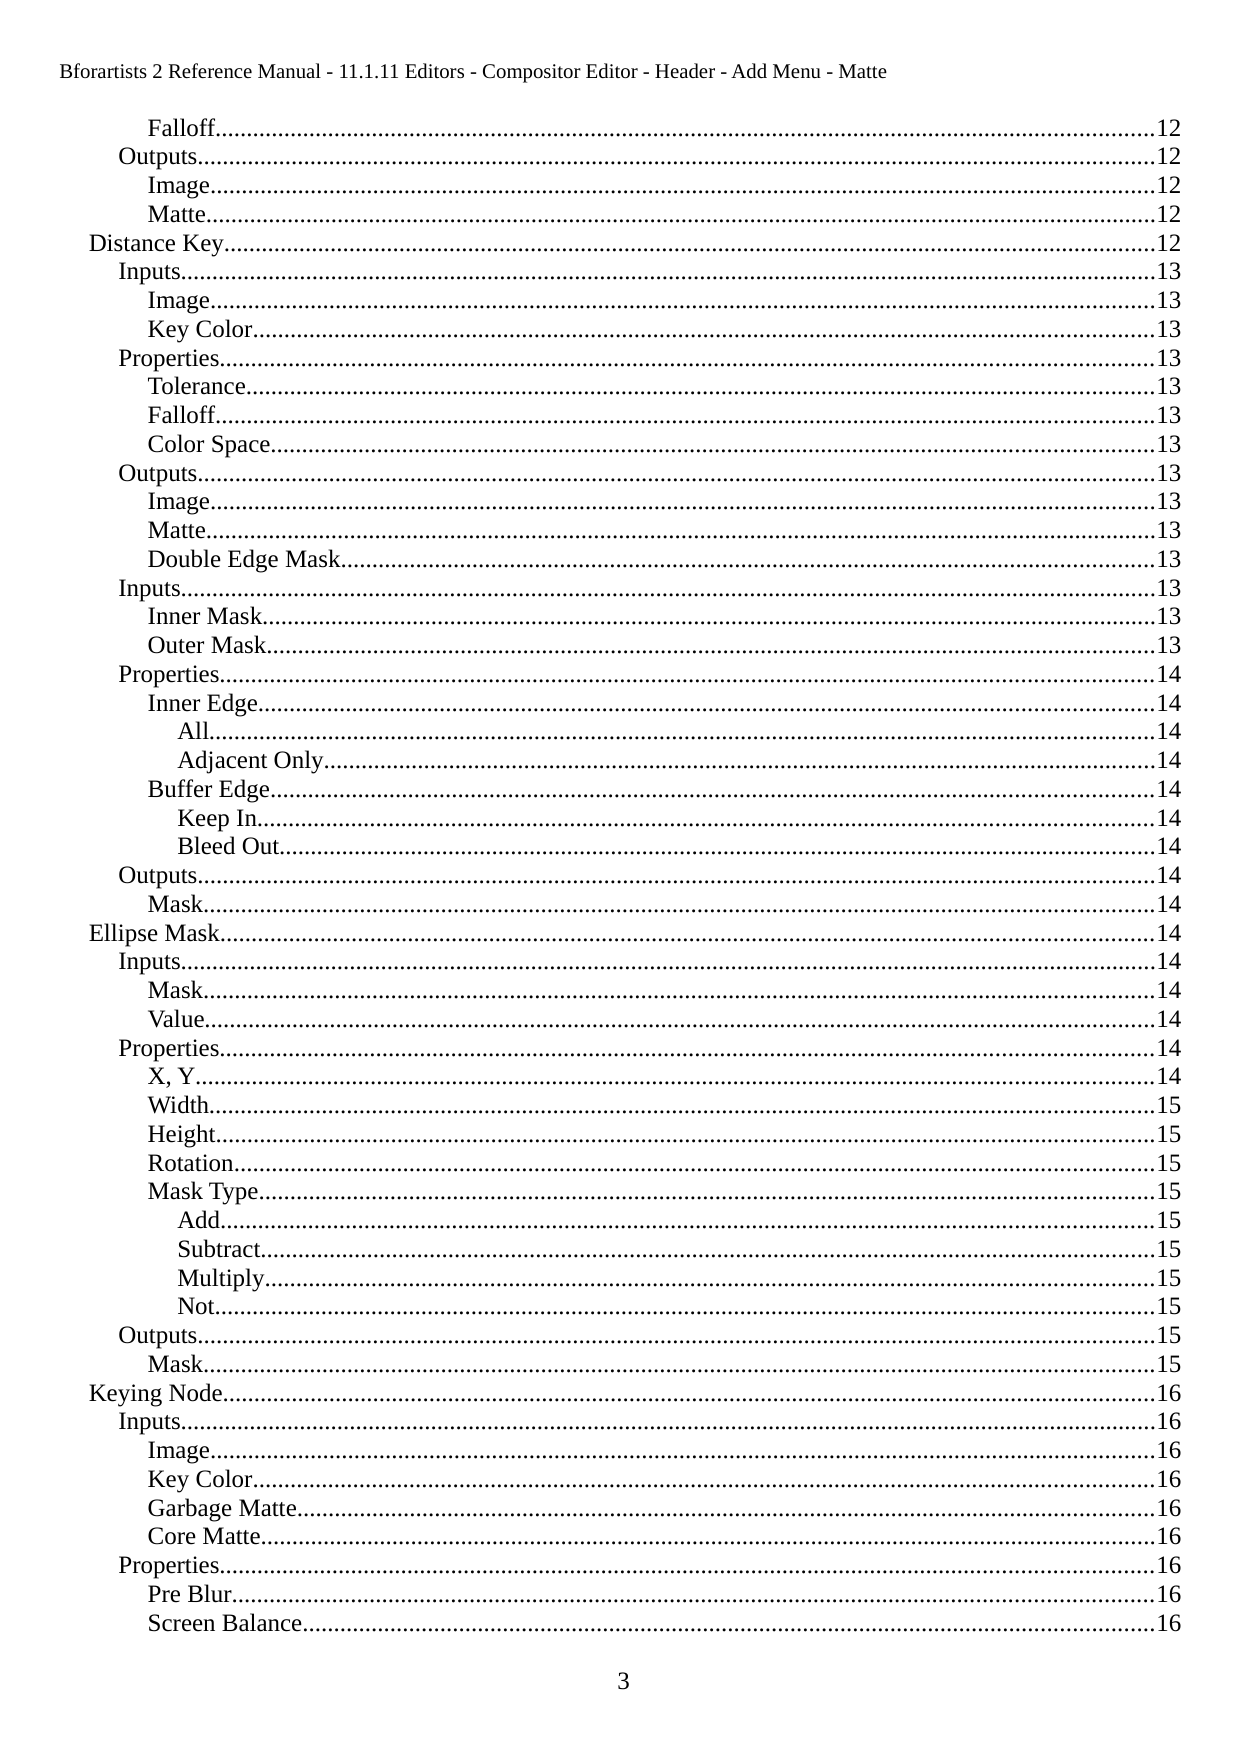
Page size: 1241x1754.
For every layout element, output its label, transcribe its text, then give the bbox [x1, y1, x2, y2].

text Ellipse Mask 14 [88, 918, 1181, 946]
text X, Y 14 [147, 1061, 1181, 1090]
text Image 13 [147, 486, 1181, 515]
text Garbage Matte 16 [147, 1493, 1181, 1521]
text Mask 14 [147, 975, 1181, 1004]
text Bleed Out 14 [177, 831, 1181, 860]
text Width 15 [147, 1090, 1181, 1119]
text Value 14 [147, 1004, 1181, 1033]
text Inner Edge 14 [147, 688, 1181, 716]
text Image 13 [147, 285, 1181, 314]
text Inner Mask 13 [147, 601, 1181, 630]
text Core Matte 16 [147, 1521, 1181, 1550]
text Outputs 12 [118, 141, 1181, 170]
text Properties 13 [118, 343, 1181, 371]
text Mask Type 15 [147, 1176, 1181, 1205]
text Properties 14 [118, 659, 1181, 688]
text Multiply 15 [177, 1263, 1181, 1291]
text Screen Balance 16 [147, 1608, 1181, 1636]
text Image 16 [147, 1435, 1181, 1464]
text Outputs 15 [118, 1320, 1181, 1349]
text Key Color 16 [147, 1464, 1181, 1493]
text Outputs 13 [118, 458, 1181, 486]
text Buffer Edge 14 [147, 774, 1181, 803]
text Inputs 13 [118, 573, 1181, 601]
text Properties 16 [118, 1550, 1181, 1579]
text Distance Key 12 [88, 228, 1181, 256]
text Matte 12 [147, 199, 1181, 228]
text Pre Blur 16 [147, 1579, 1181, 1608]
text Tolerance 13 [147, 371, 1181, 400]
text Subtract 15 [177, 1234, 1181, 1263]
text Keep In 14 [177, 803, 1181, 831]
text Properties 14 [118, 1033, 1181, 1061]
text Inputs 13 [118, 256, 1181, 285]
text Rotation 15 [147, 1148, 1181, 1176]
text All 14 [177, 716, 1181, 745]
text Adjacent Only 14 [177, 745, 1181, 774]
text Add 15 [177, 1205, 1181, 1234]
text Mask 15 [147, 1349, 1181, 1378]
text Inputs 16 [118, 1406, 1181, 1435]
text Keying Node 16 [88, 1378, 1181, 1406]
text Outer Mask 13 [147, 630, 1181, 659]
text Height 15 [147, 1119, 1181, 1148]
text Matte 13 [147, 515, 1181, 544]
text Double Edge Mask 13 [147, 544, 1181, 573]
text Not 15 [177, 1291, 1181, 1320]
text Mask 14 [147, 889, 1181, 918]
text Image 12 [147, 170, 1181, 199]
text Key Color 13 [147, 314, 1181, 343]
text Color Space 13 [147, 429, 1181, 458]
text Falloff 13 [147, 400, 1181, 429]
text Falloff 12 [147, 113, 1181, 141]
text Outputs 14 [118, 860, 1181, 889]
text Inputs 14 [118, 946, 1181, 975]
